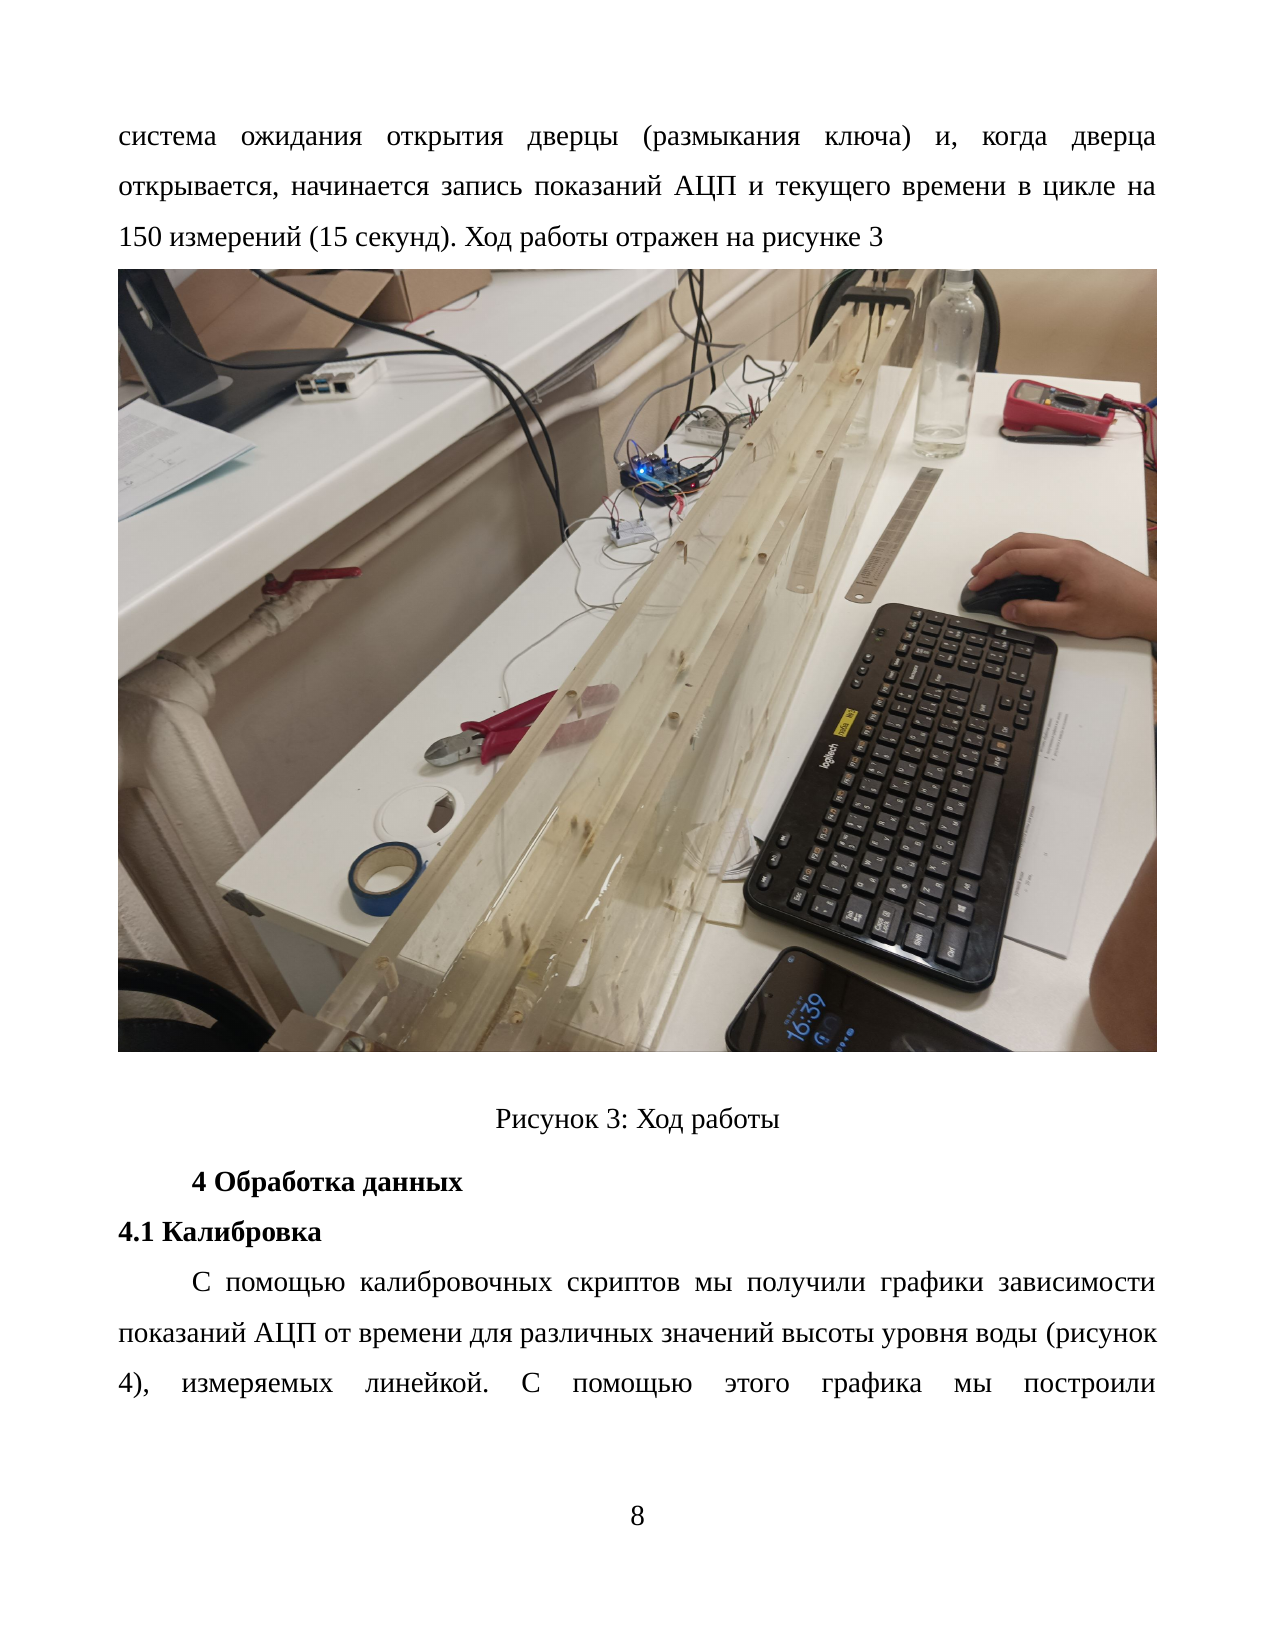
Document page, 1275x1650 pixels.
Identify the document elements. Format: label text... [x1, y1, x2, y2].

text Рисунок 3: Ход работы [118, 1052, 1157, 1135]
picture [118, 269, 1157, 1052]
subtitle Калибровка [118, 1214, 1157, 1248]
subtitle Обработка данных [118, 1164, 1157, 1197]
text С помощью калибровочных скриптов мы получили графики зависимости показаний АЦП от времени для различных значений высоты уровня воды (рисунок 4), измеряемых линейкой. С помощью этого графика мы построили [118, 1264, 1157, 1398]
text система ожидания открытия дверцы (размыкания ключа) и, когда дверца открывается, начинается запись показаний АЦП и текущего времени в цикле на 150 измерений (15 секунд). Ход работы отражен на рисунке 3 [118, 118, 1157, 252]
